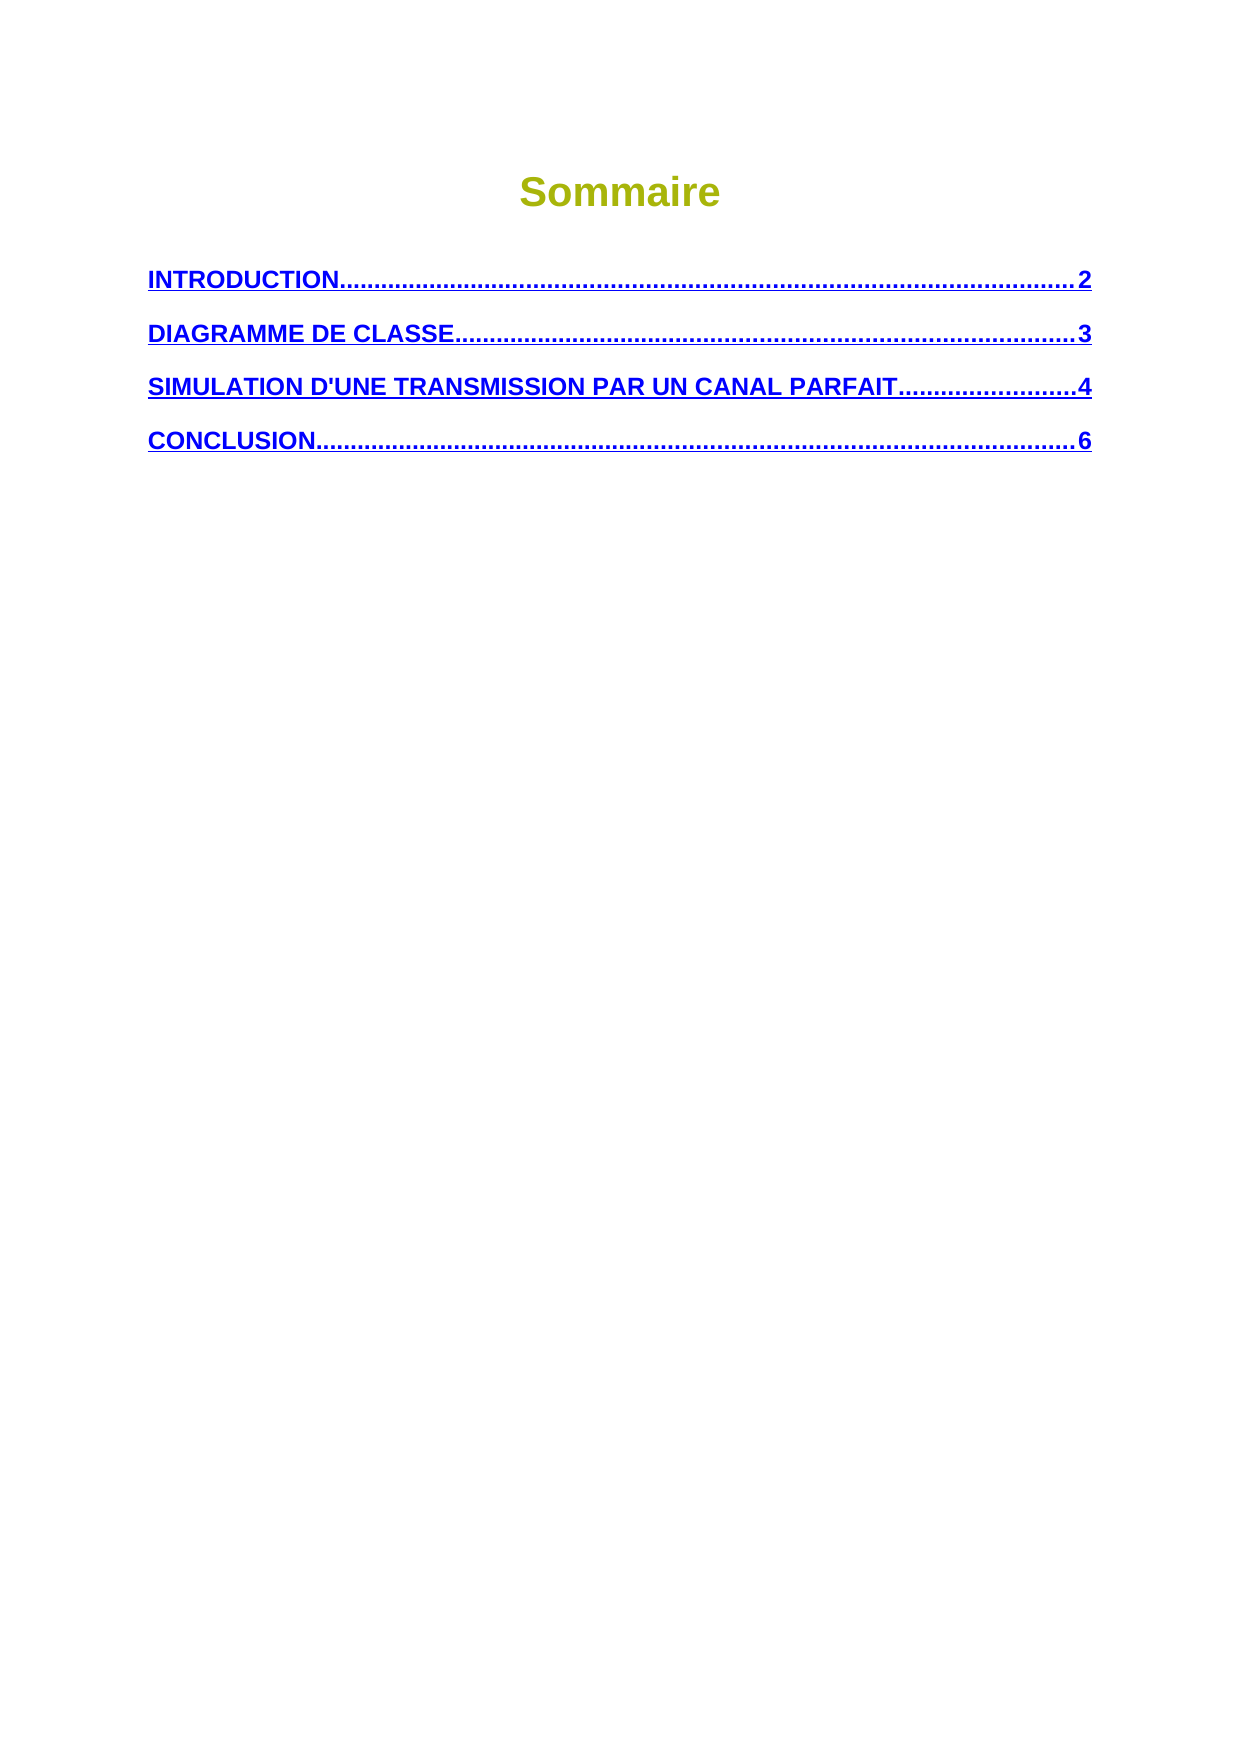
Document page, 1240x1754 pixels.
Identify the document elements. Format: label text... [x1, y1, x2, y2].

text Simulation d'une transmission par un canal parfait 4 [148, 372, 1092, 397]
subtitle Sommaire [148, 167, 1092, 215]
text Conclusion 6 [148, 426, 1092, 451]
text Introduction 2 [148, 265, 1092, 290]
text Diagramme de classe 3 [148, 318, 1092, 344]
